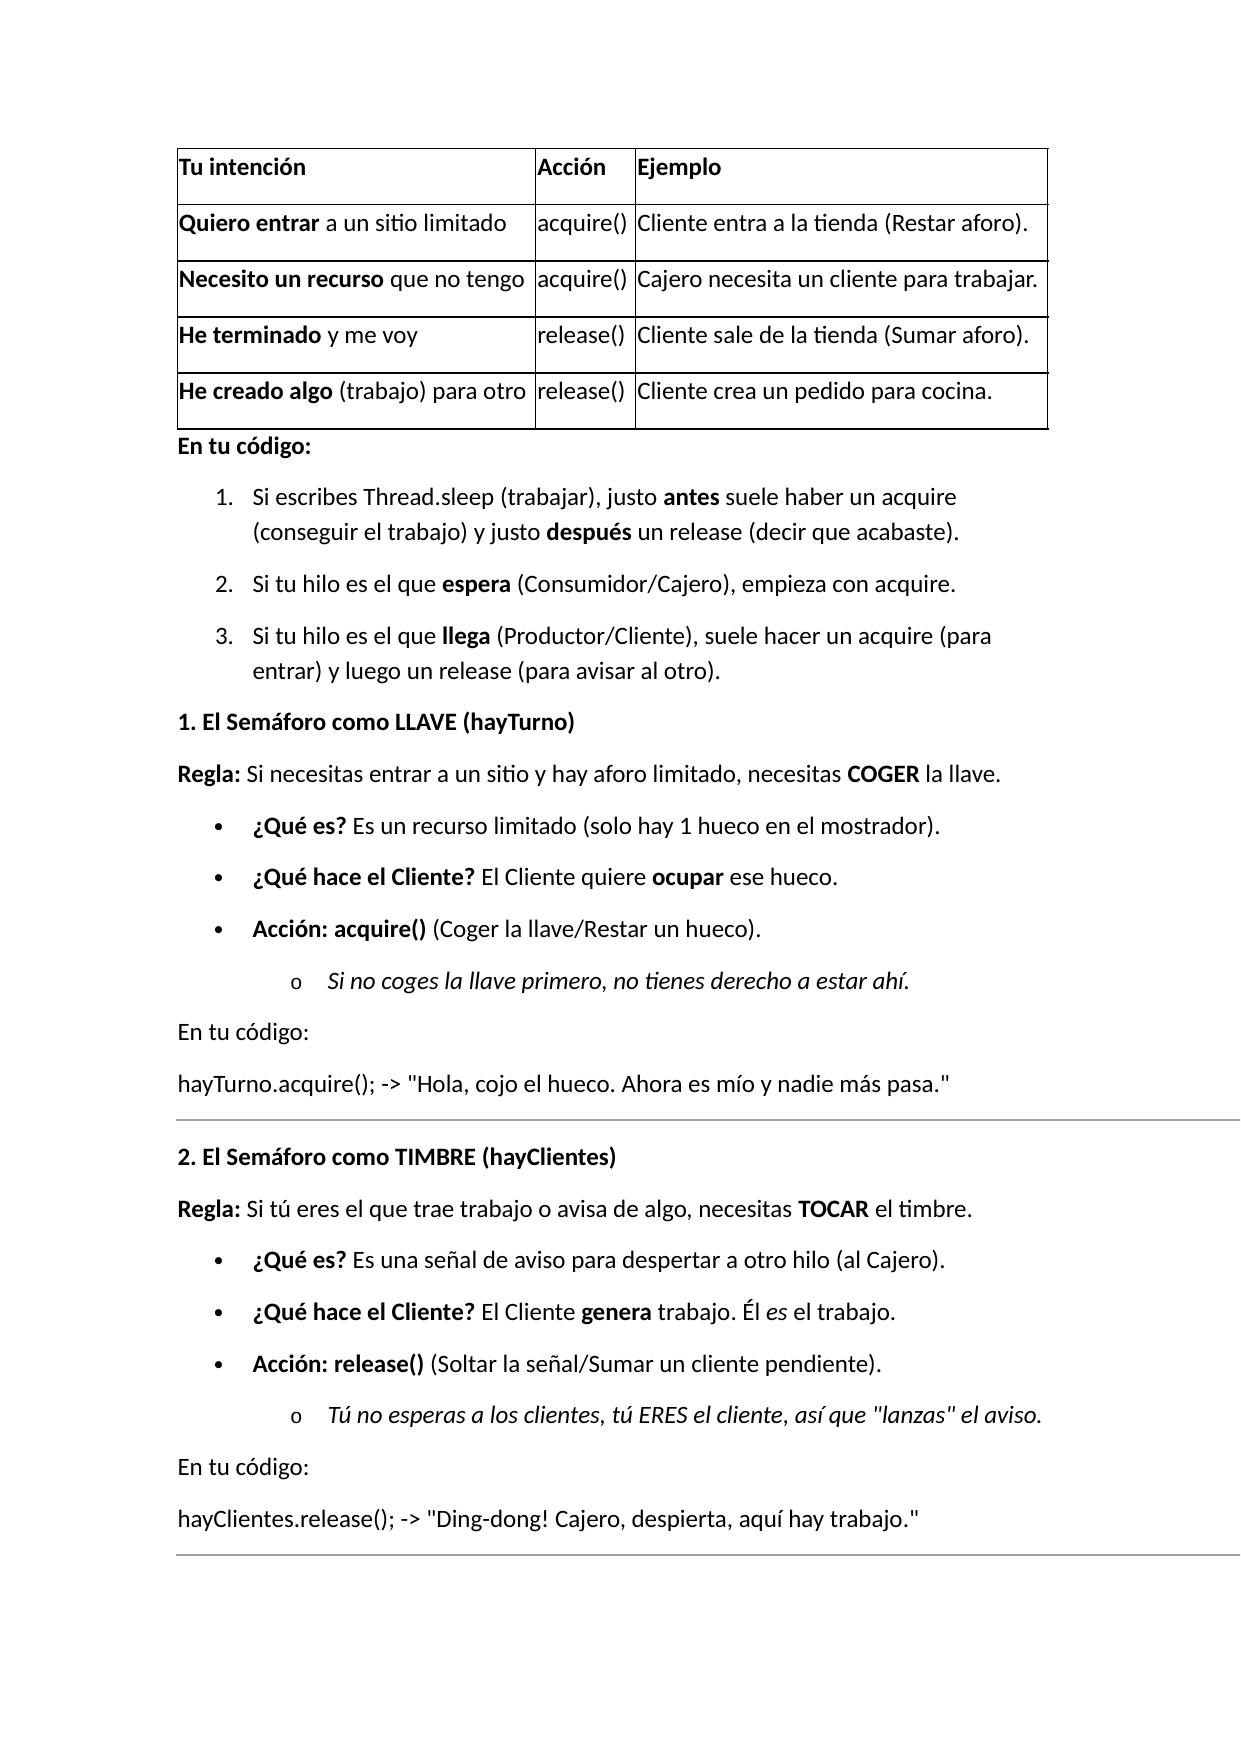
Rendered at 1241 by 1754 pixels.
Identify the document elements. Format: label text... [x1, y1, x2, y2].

table_cell Necesito un recurso que no tengo [178, 262, 535, 316]
list ¿Qué es? Es una señal de aviso para despertar a otro hilo (al Cajero). [215, 1245, 1063, 1275]
list Tú no esperas a los clientes, tú ERES el cliente, así que "lanzas" el aviso. [290, 1400, 1063, 1430]
table_cell Cliente sale de la tienda (Sumar aforo). [636, 318, 1047, 372]
text 1. El Semáforo como LLAVE (hayTurno) [177, 707, 1063, 737]
table_header Tu intención [178, 149, 535, 204]
list ¿Qué es? Es un recurso limitado (solo hay 1 hueco en el mostrador). [215, 810, 1063, 840]
table_cell He creado algo (trabajo) para otro [178, 374, 535, 428]
text Regla: Si necesitas entrar a un sitio y hay aforo limitado, necesitas COGER la llave. [177, 758, 1063, 789]
text Regla: Si tú eres el que trae trabajo o avisa de algo, necesitas TOCAR el timbre. [177, 1193, 1063, 1223]
table_cell Cliente entra a la tienda (Restar aforo). [636, 205, 1047, 260]
text En tu código: [177, 1017, 1063, 1047]
table_cell release() [536, 318, 635, 372]
table_cell Quiero entrar a un sitio limitado [178, 205, 535, 260]
list ¿Qué hace el Cliente? El Cliente quiere ocupar ese hueco. [215, 862, 1063, 892]
text 2. El Semáforo como TIMBRE (hayClientes) [177, 1141, 1063, 1172]
list Si tu hilo es el que llega (Productor/Cliente), suele hacer un acquire (para entrar) y luego un release (para avisar al otro). [215, 620, 1063, 685]
list Si no coges la llave primero, no tienes derecho a estar ahí. [290, 965, 1063, 995]
table_header Acción [536, 149, 635, 204]
list Si escribes Thread.sleep (trabajar), justo antes suele haber un acquire (conseguir el trabajo) y justo después un release (decir que acabaste). [215, 482, 1063, 547]
table_cell acquire() [536, 262, 635, 316]
text hayClientes.release(); -> "Ding-dong! Cajero, despierta, aquí hay trabajo." [177, 1503, 1063, 1533]
list ¿Qué hace el Cliente? El Cliente genera trabajo. Él es el trabajo. [215, 1296, 1063, 1327]
table_cell He terminado y me voy [178, 318, 535, 372]
text hayTurno.acquire(); -> "Hola, cojo el hueco. Ahora es mío y nadie más pasa." [177, 1068, 1063, 1099]
list Acción: acquire() (Coger la llave/Restar un hueco). [215, 913, 1063, 944]
text En tu código: [177, 1451, 1063, 1482]
text En tu código: [177, 430, 1063, 460]
list Si tu hilo es el que espera (Consumidor/Cajero), empieza con acquire. [215, 568, 1063, 599]
table_cell Cajero necesita un cliente para trabajar. [636, 262, 1047, 316]
table_cell acquire() [536, 205, 635, 260]
table_cell Cliente crea un pedido para cocina. [636, 374, 1047, 428]
table_header Ejemplo [636, 149, 1047, 204]
table_cell release() [536, 374, 635, 428]
list Acción: release() (Soltar la señal/Sumar un cliente pendiente). [215, 1348, 1063, 1378]
